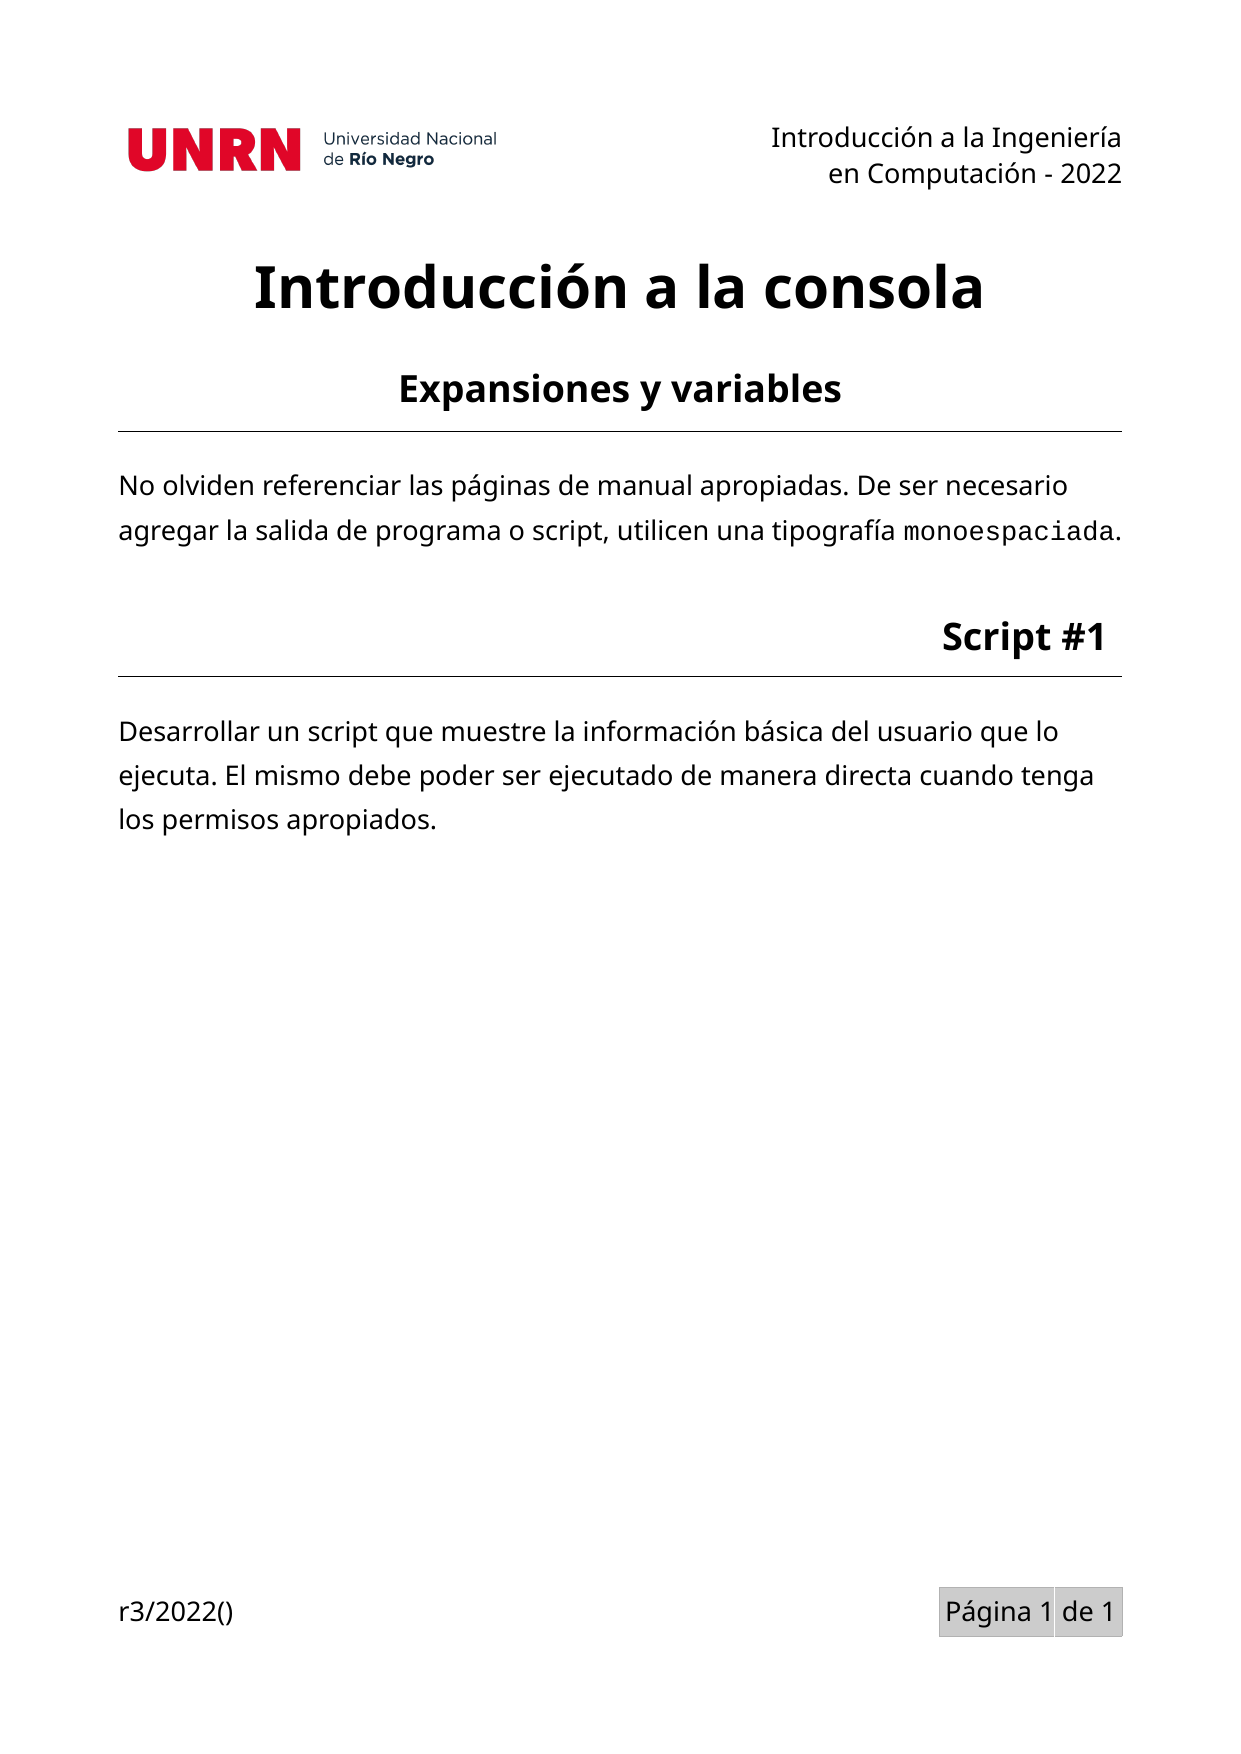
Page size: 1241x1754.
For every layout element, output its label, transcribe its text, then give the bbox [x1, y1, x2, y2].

text Desarrollar un script que muestre la información básica del usuario que lo ejecuta. El mismo debe poder ser ejecutado de manera directa cuando tenga los permisos apropiados. [118, 712, 1122, 837]
title Introducción a la consola [118, 246, 1122, 326]
subtitle Script #1 [118, 595, 1122, 676]
picture [118, 118, 505, 180]
text No olviden referenciar las páginas de manual apropiadas. De ser necesario agregar la salida de programa o script, utilicen una tipografía monoespaciada. [118, 467, 1122, 548]
subtitle Expansiones y variables [118, 345, 1122, 431]
